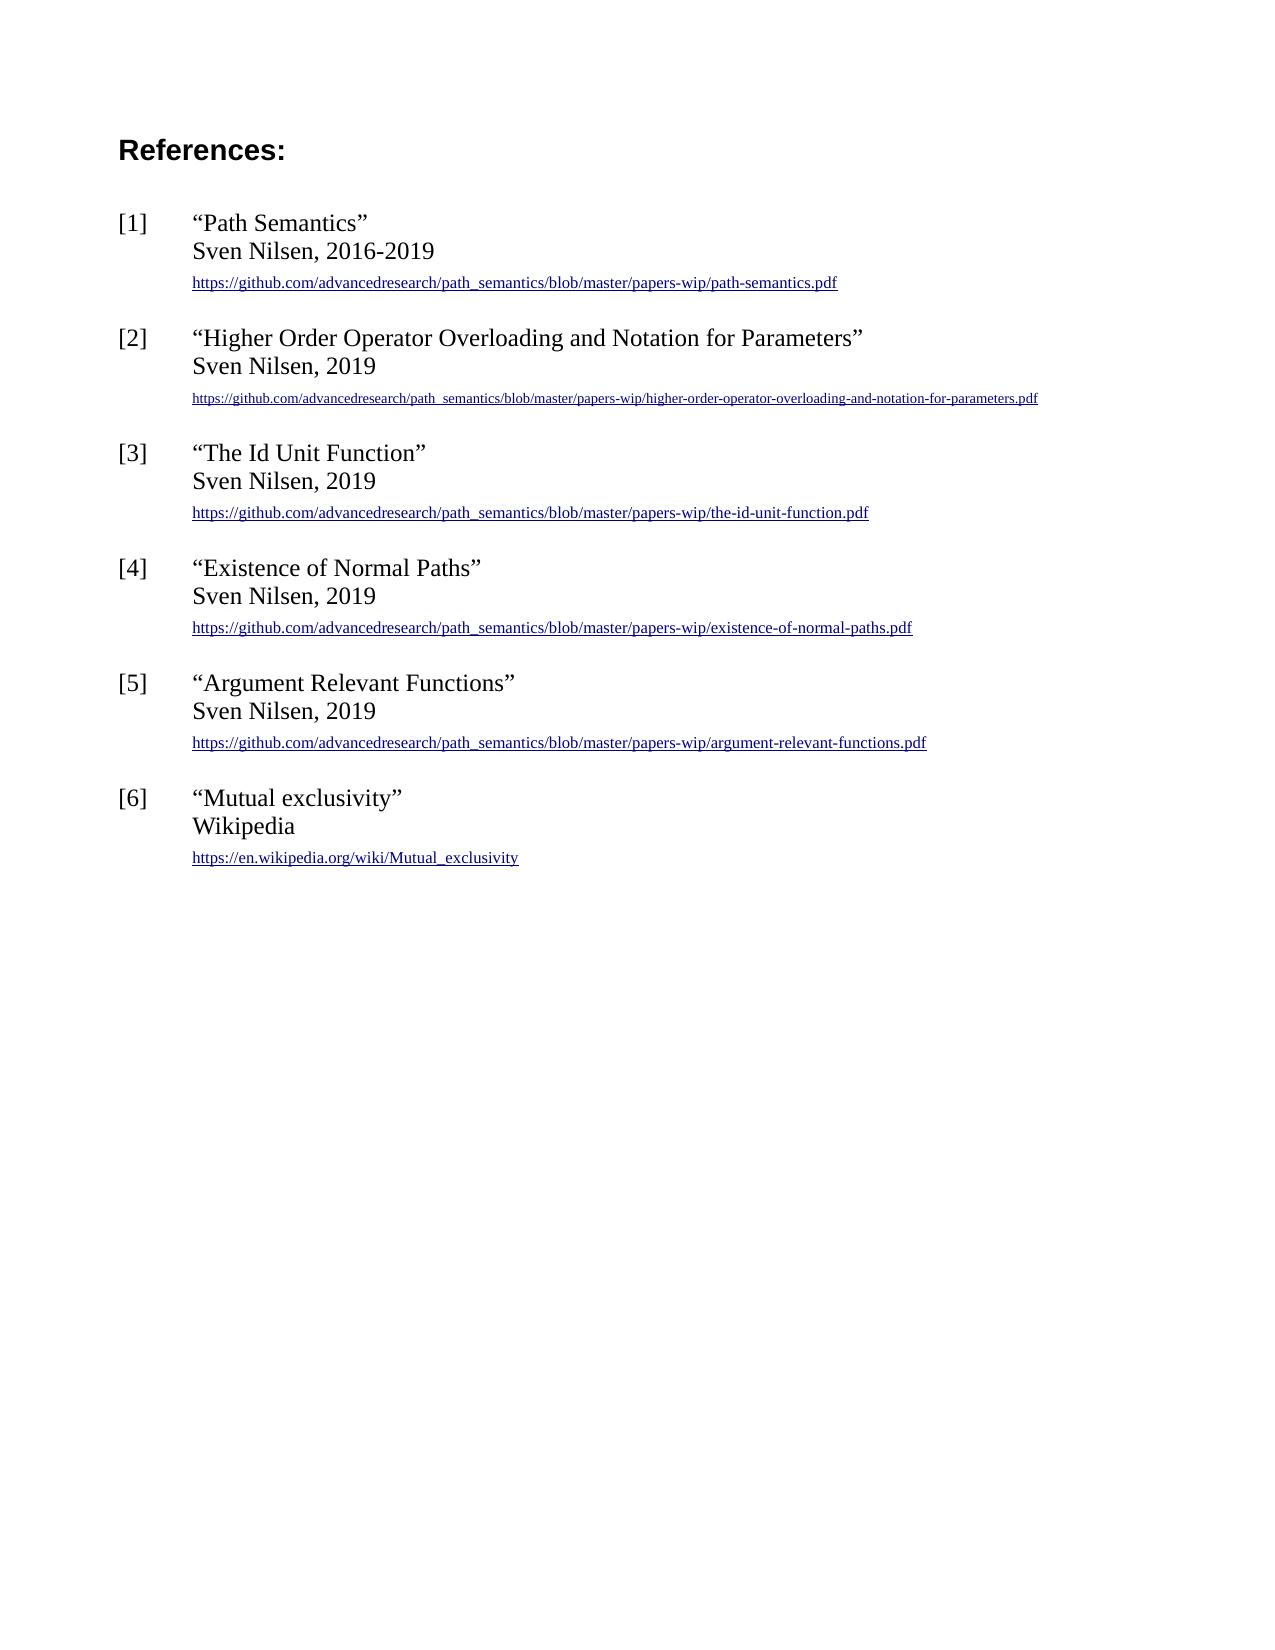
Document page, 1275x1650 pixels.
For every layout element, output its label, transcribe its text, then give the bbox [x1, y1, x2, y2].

text [1] “Path Semantics” [118, 208, 1157, 236]
text [4] “Existence of Normal Paths” [118, 553, 1157, 581]
text Sven Nilsen, 2016-2019 [118, 236, 1157, 265]
text [6] “Mutual exclusivity” [118, 783, 1157, 811]
text https://en.wikipedia.org/wiki/Mutual_exclusivity [118, 840, 1157, 869]
text Sven Nilsen, 2019 [118, 696, 1157, 725]
text https://github.com/advancedresearch/path_semantics/blob/master/papers-wip/higher-order-operator-overloading-and-notation-for-parameters.pdf [118, 380, 1157, 409]
text Sven Nilsen, 2019 [118, 581, 1157, 610]
subtitle References: [118, 133, 1157, 166]
text https://github.com/advancedresearch/path_semantics/blob/master/papers-wip/existence-of-normal-paths.pdf [118, 610, 1157, 639]
text https://github.com/advancedresearch/path_semantics/blob/master/papers-wip/path-semantics.pdf [118, 265, 1157, 294]
text https://github.com/advancedresearch/path_semantics/blob/master/papers-wip/argument-relevant-functions.pdf [118, 725, 1157, 754]
text [3] “The Id Unit Function” [118, 438, 1157, 466]
text [2] “Higher Order Operator Overloading and Notation for Parameters” [118, 323, 1157, 351]
text Wikipedia [118, 811, 1157, 840]
text Sven Nilsen, 2019 [118, 466, 1157, 495]
text Sven Nilsen, 2019 [118, 351, 1157, 380]
text [5] “Argument Relevant Functions” [118, 668, 1157, 696]
text https://github.com/advancedresearch/path_semantics/blob/master/papers-wip/the-id-unit-function.pdf [118, 495, 1157, 524]
